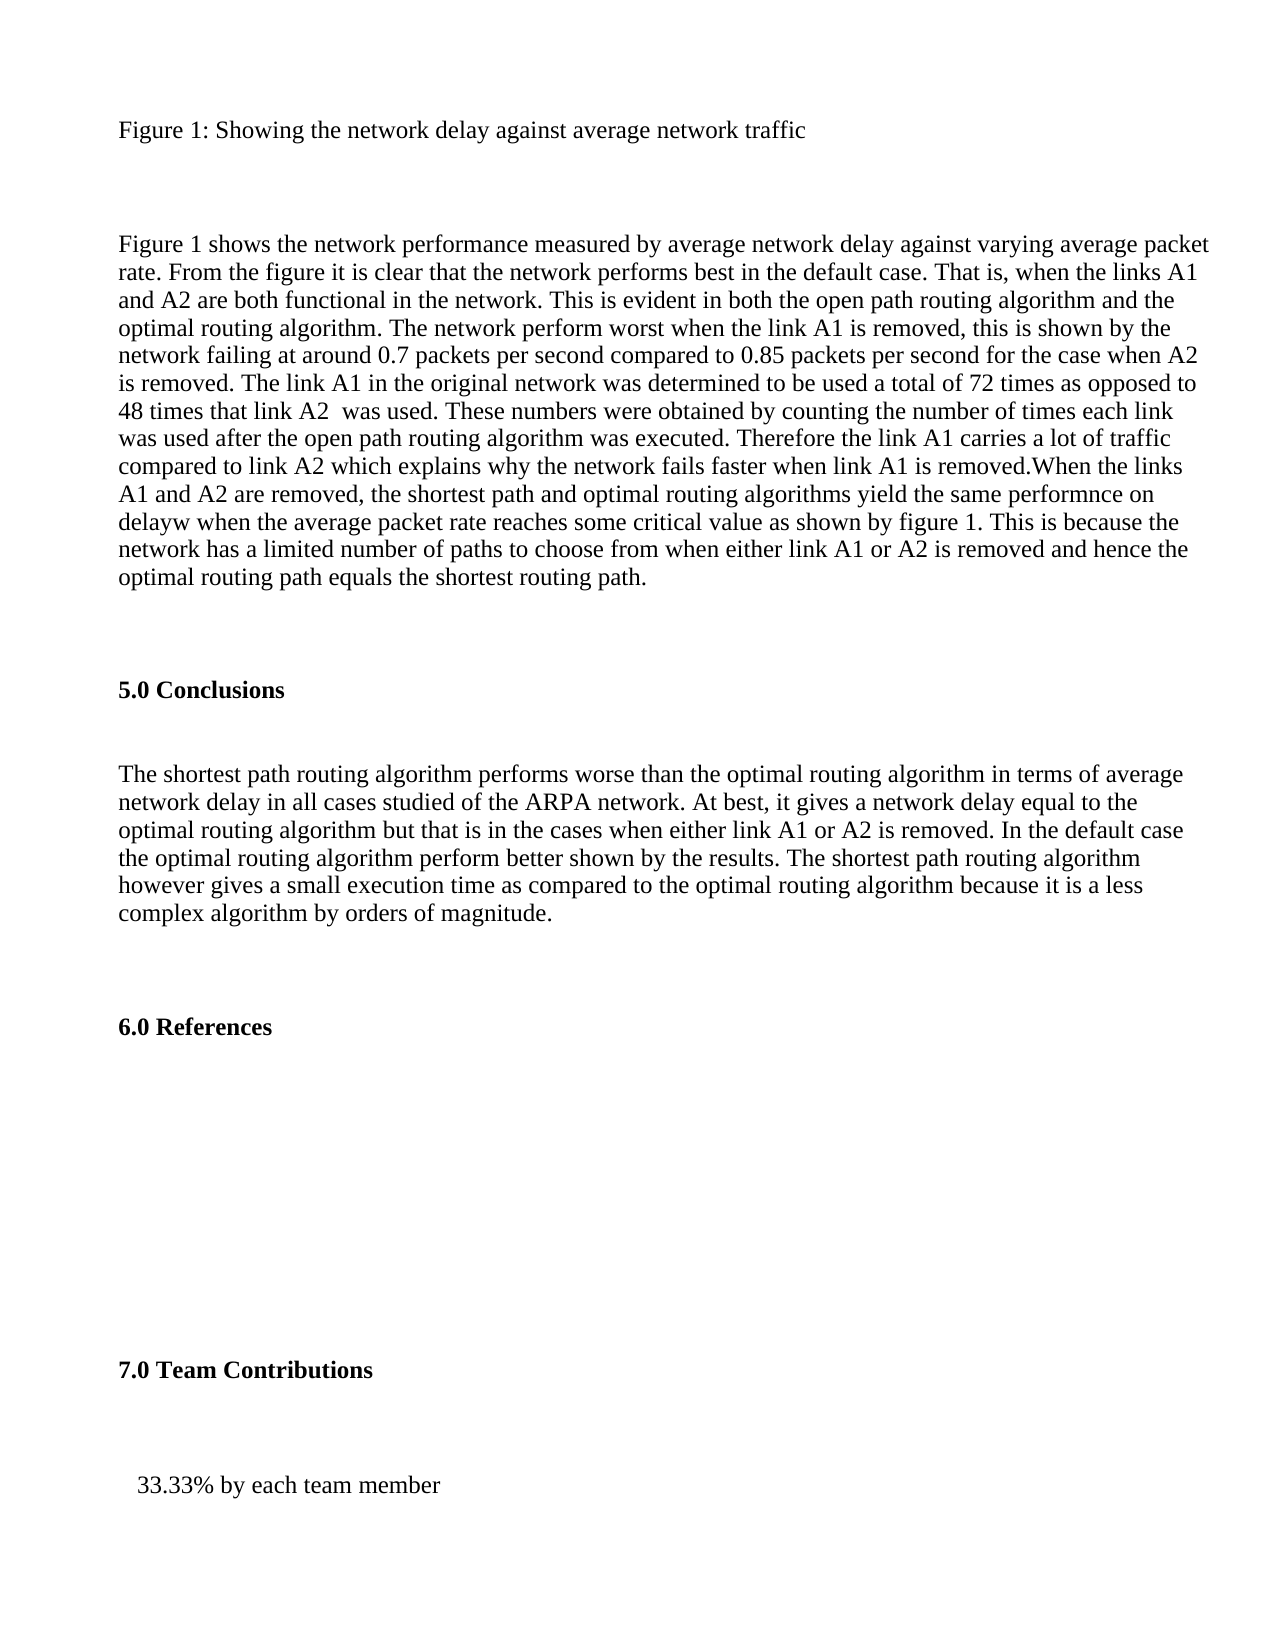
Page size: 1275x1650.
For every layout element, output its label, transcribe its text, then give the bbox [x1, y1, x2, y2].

text Figure 1 shows the network performance measured by average network delay against varying average packet rate. From the figure it is clear that the network performs best in the default case. That is, when the links A1 and A2 are both functional in the network. This is evident in both the open path routing algorithm and the optimal routing algorithm. The network perform worst when the link A1 is removed, this is shown by the network failing at around 0.7 packets per second compared to 0.85 packets per second for the case when A2 is removed. The link A1 in the original network was determined to be used a total of 72 times as opposed to 48 times that link A2 was used. These numbers were obtained by counting the number of times each link was used after the open path routing algorithm was executed. Therefore the link A1 carries a lot of traffic compared to link A2 which explains why the network fails faster when link A1 is removed.When the links A1 and A2 are removed, the shortest path and optimal routing algorithms yield the same performnce on delayw when the average packet rate reaches some critical value as shown by figure 1. This is because the network has a limited number of paths to choose from when either link A1 or A2 is removed and hence the optimal routing path equals the shortest routing path. [118, 231, 1216, 591]
text 33.33% by each team member [118, 1471, 1216, 1499]
text 6.0 References [118, 1013, 1216, 1041]
text Figure 1: Showing the network delay against average network traffic [118, 116, 1216, 144]
text The shortest path routing algorithm performs worse than the optimal routing algorithm in terms of average network delay in all cases studied of the ARPA network. At best, it gives a network delay equal to the optimal routing algorithm but that is in the cases when either link A1 or A2 is removed. In the default case the optimal routing algorithm perform better shown by the results. The shortest path routing algorithm however gives a small execution time as compared to the optimal routing algorithm because it is a less complex algorithm by orders of magnitude. [118, 733, 1216, 927]
text 5.0 Conclusions [118, 620, 1216, 703]
text 7.0 Team Contributions [118, 1357, 1216, 1384]
